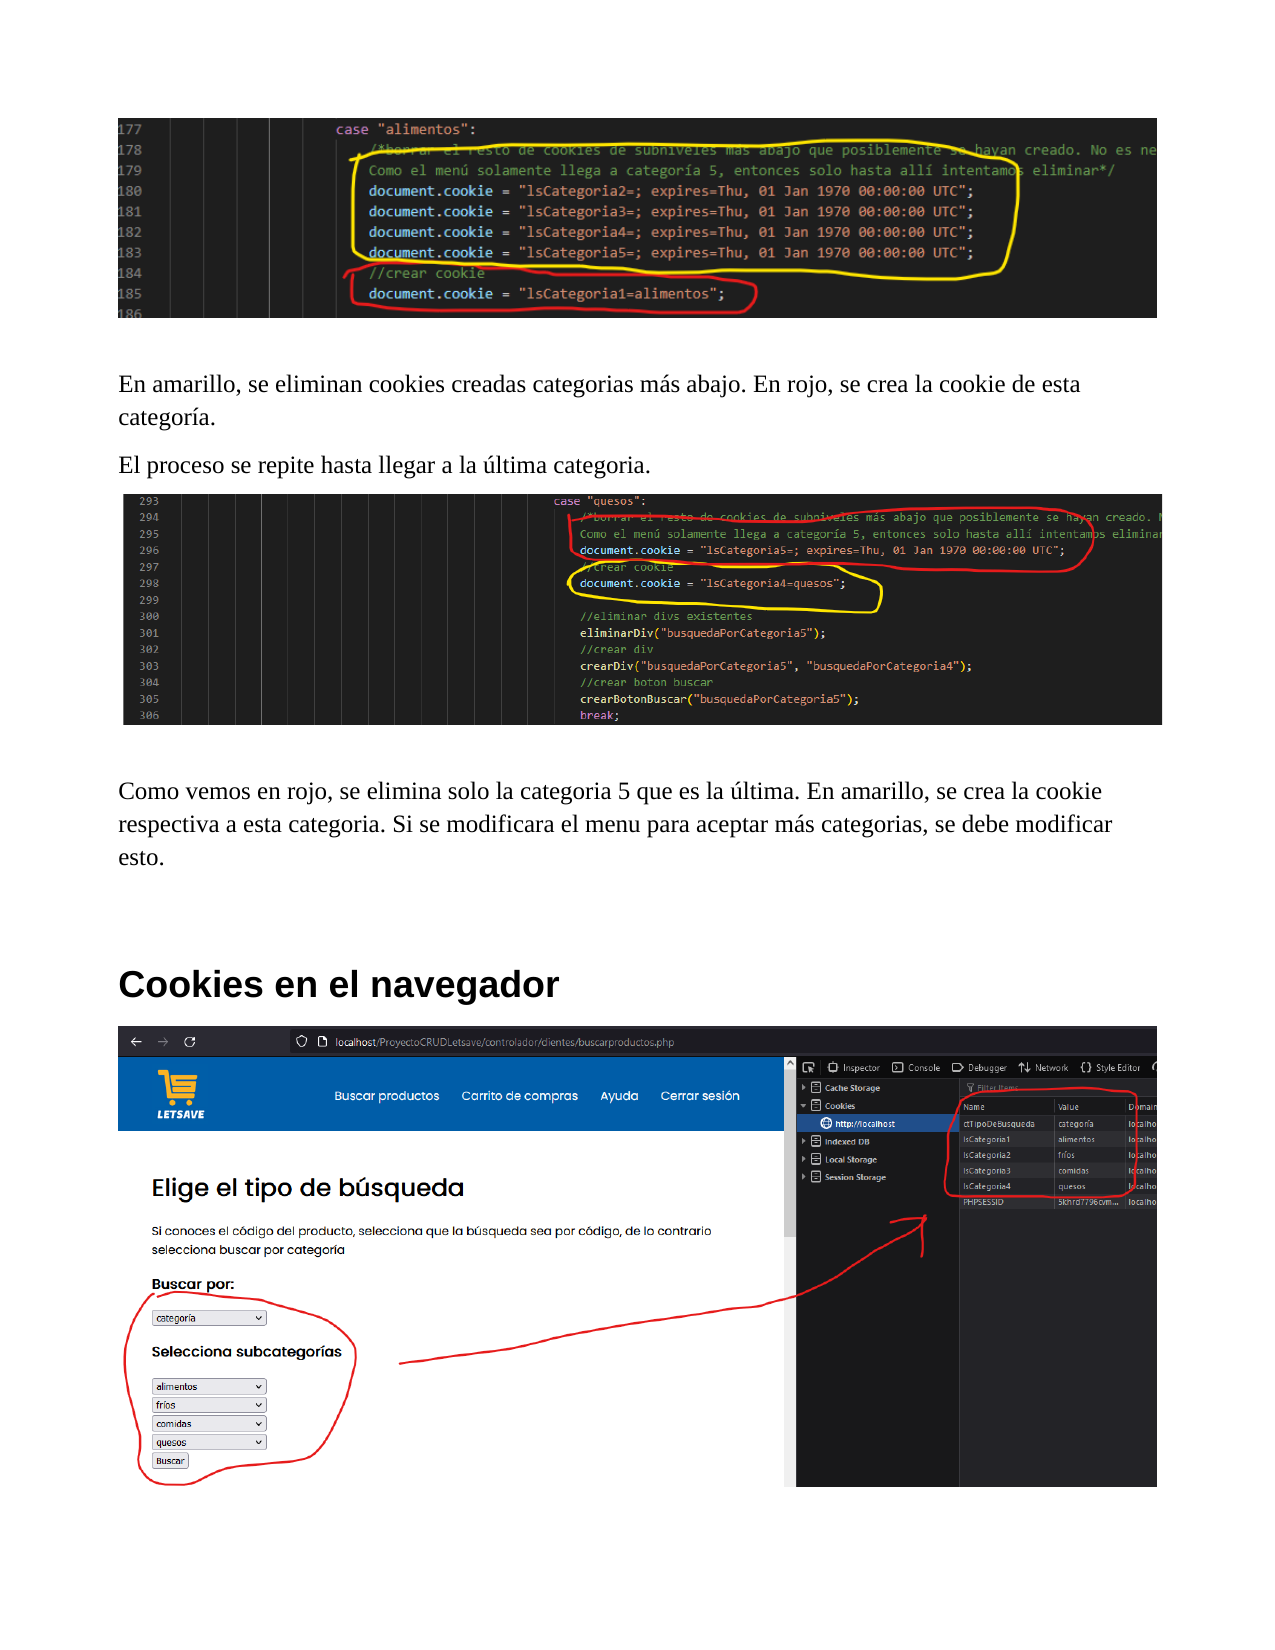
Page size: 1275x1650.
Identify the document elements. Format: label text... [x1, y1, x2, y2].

picture [118, 118, 1157, 318]
picture [123, 494, 1163, 725]
text Como vemos en rojo, se elimina solo la categoria 5 que es la última. En amarillo, se crea la cookie respectiva a esta categoria. Si se modificara el menu para aceptar más categorias, se debe modificar esto. [118, 776, 1157, 871]
subtitle Cookies en el navegador [118, 962, 1157, 1006]
text En amarillo, se eliminan cookies creadas categorias más abajo. En rojo, se crea la cookie de esta categoría. [118, 369, 1157, 431]
text El proceso se repite hasta llegar a la última categoria. [118, 450, 1157, 479]
picture [118, 1026, 1157, 1487]
